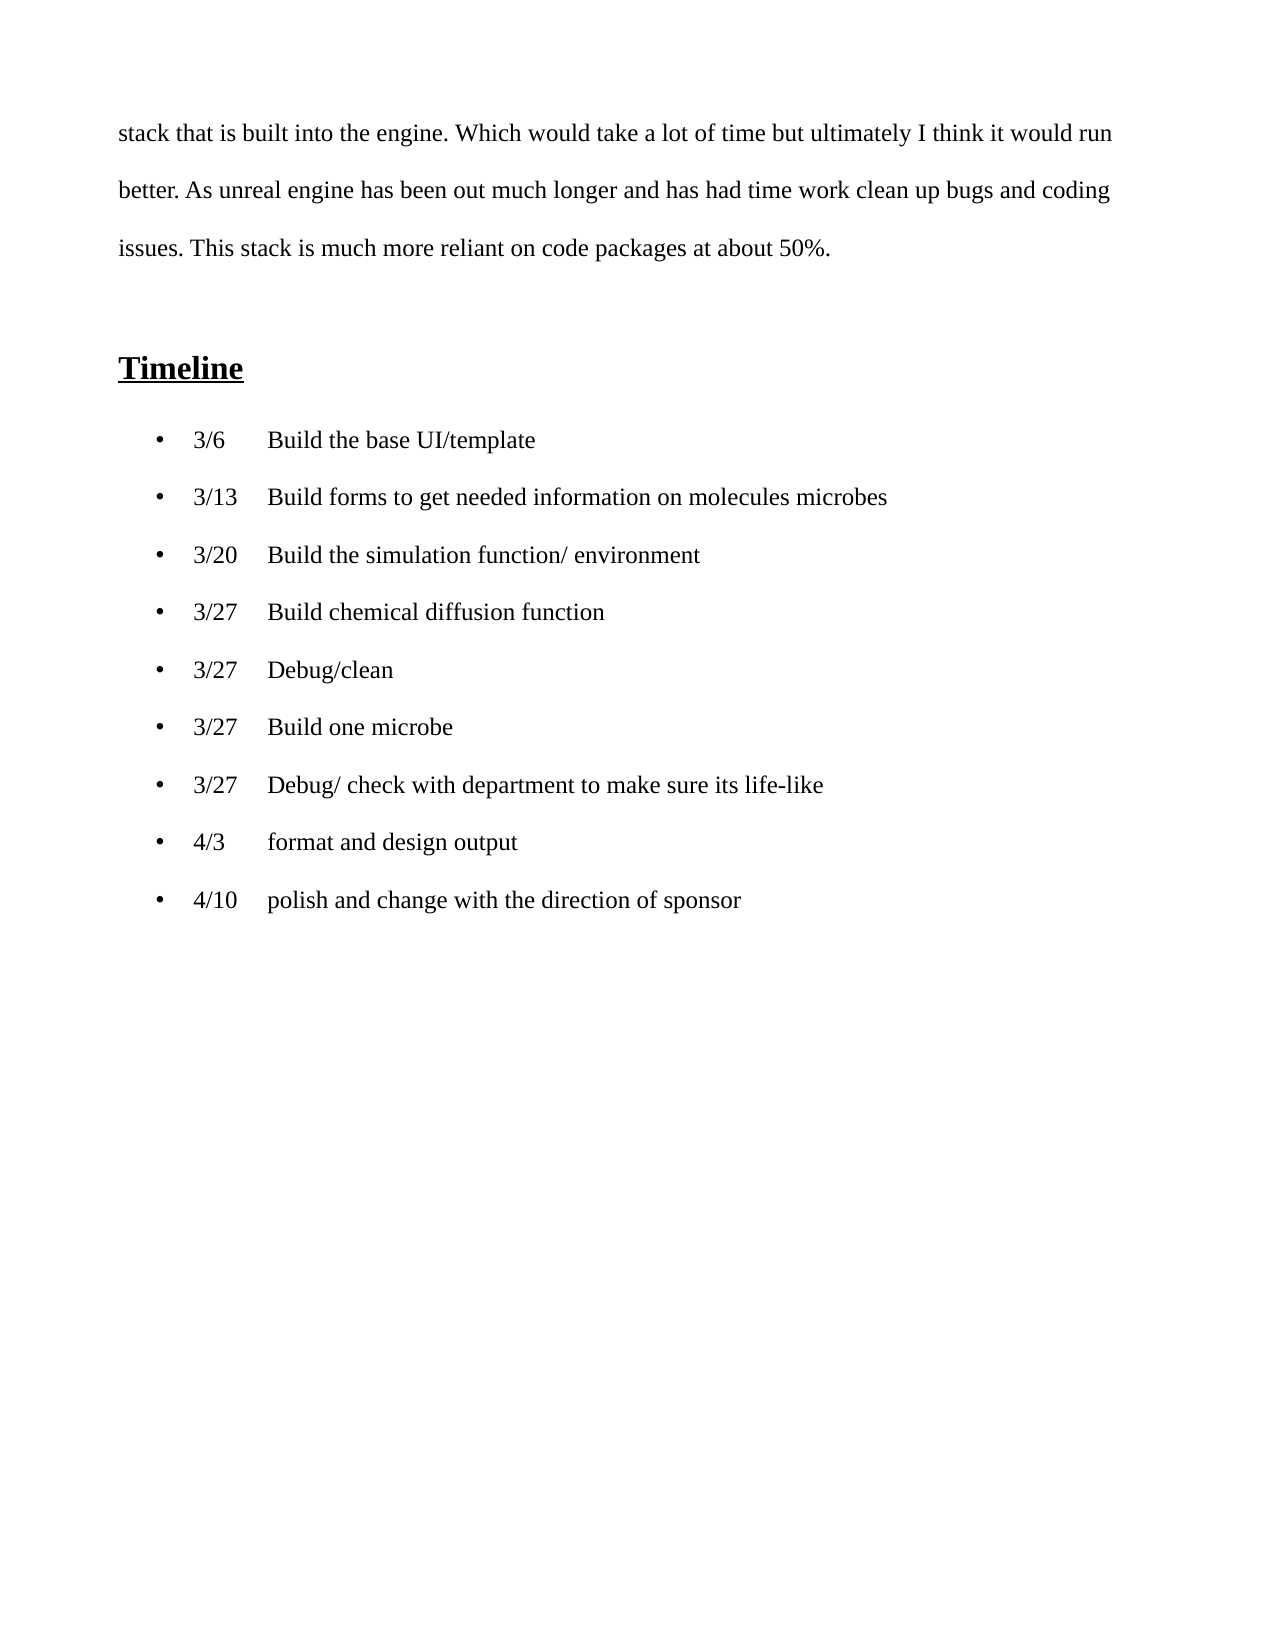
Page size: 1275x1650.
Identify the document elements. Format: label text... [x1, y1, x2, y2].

list 3/13 Build forms to get needed information on molecules microbes [156, 482, 1157, 511]
list 4/3 format and design output [156, 827, 1157, 856]
text Timeline [118, 348, 1157, 386]
text stack that is built into the engine. Which would take a lot of time but ultimately I think it would run better. As unreal engine has been out much longer and has had time work clean up bugs and coding issues. This stack is much more reliant on code packages at about 50%. [118, 118, 1157, 262]
list 3/27 Debug/clean [156, 655, 1157, 683]
list 4/10 polish and change with the direction of sponsor [156, 885, 1157, 913]
list 3/27 Build one microbe [156, 712, 1157, 741]
list 3/27 Debug/ check with department to make sure its life-like [156, 770, 1157, 798]
list 3/20 Build the simulation function/ environment [156, 540, 1157, 568]
list 3/6 Build the base UI/template [156, 425, 1157, 453]
list 3/27 Build chemical diffusion function [156, 597, 1157, 626]
